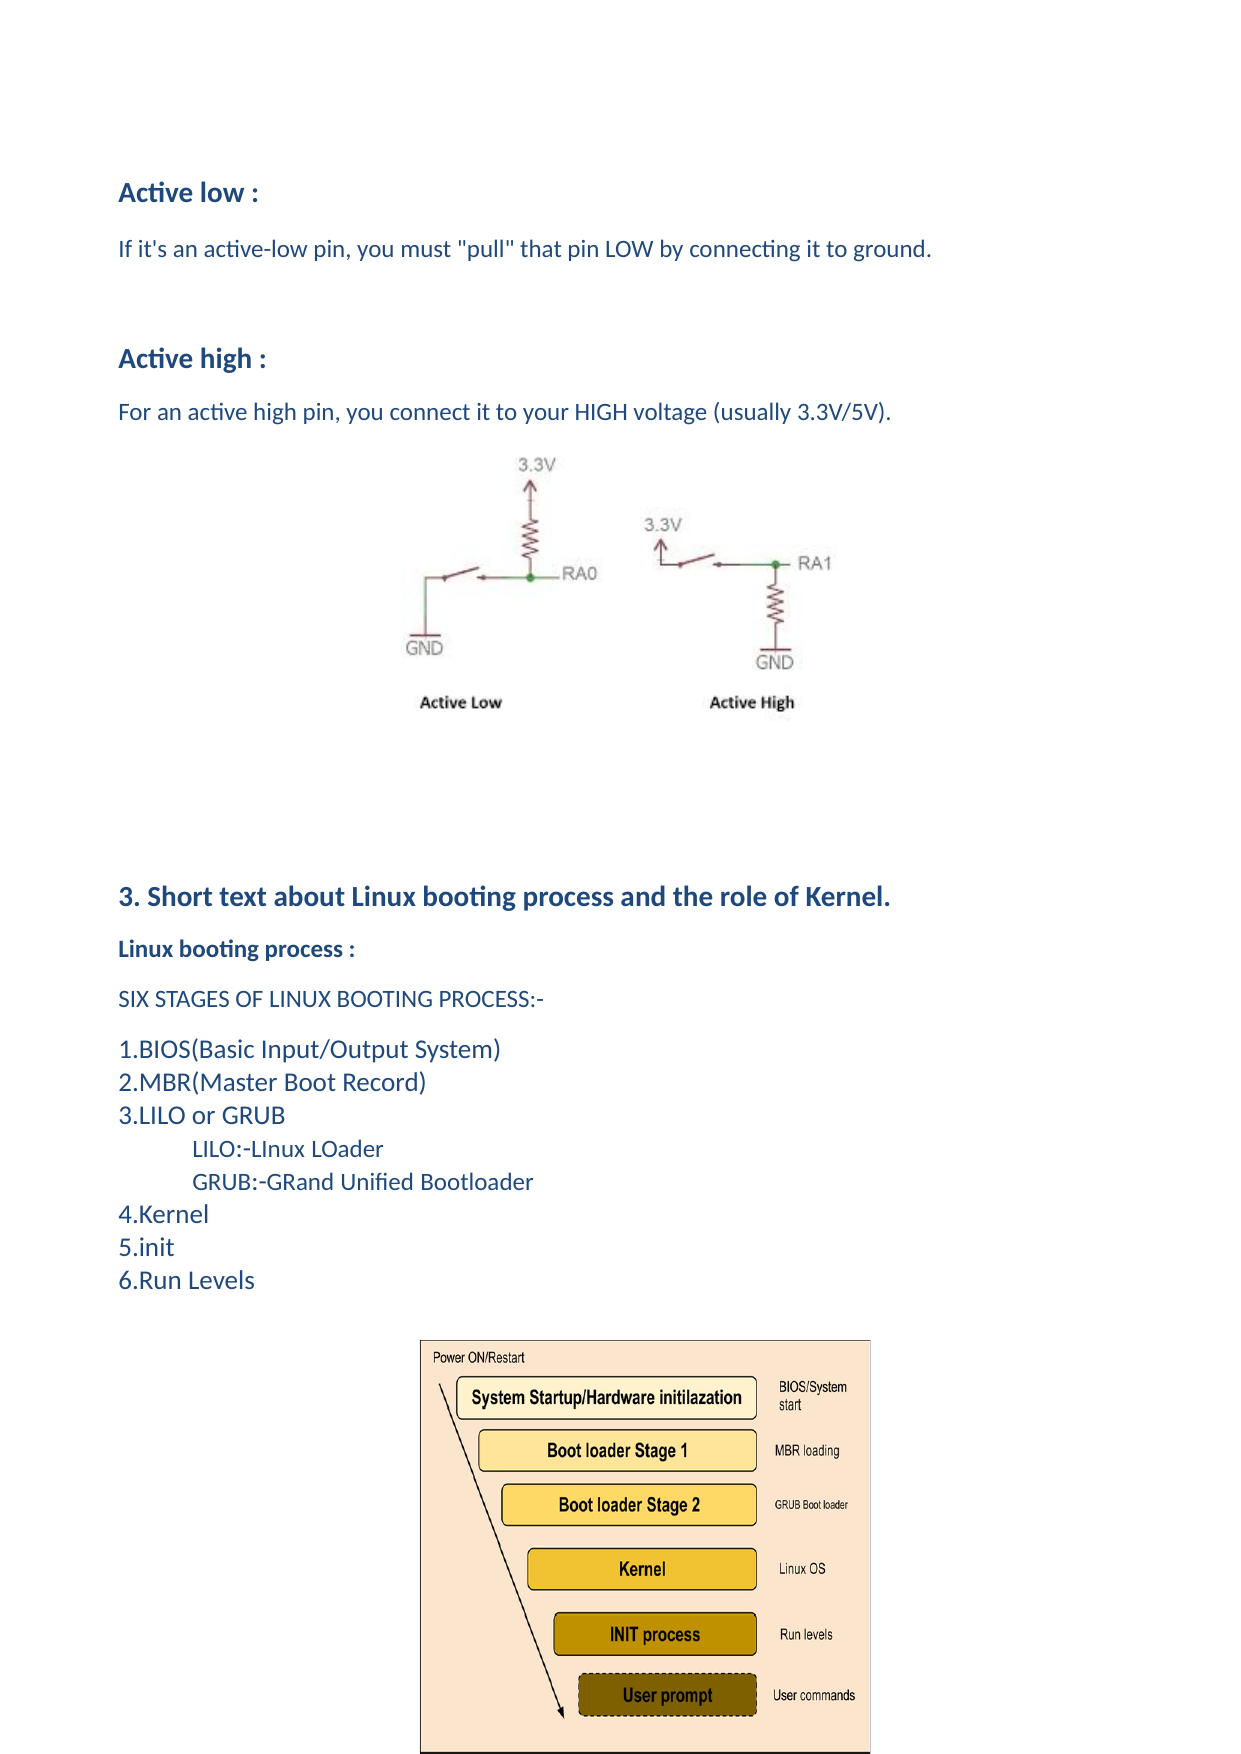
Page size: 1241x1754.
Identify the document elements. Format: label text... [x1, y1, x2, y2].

picture [402, 445, 839, 729]
text 3. Short text about Linux booting process and the role of Kernel. [118, 878, 1122, 913]
text Active low : [118, 174, 1122, 209]
text If it's an active-low pin, you must "pull" that pin LOW by connecting it to ground. [118, 229, 1122, 265]
text For an active high pin, you connect it to your HIGH voltage (usually 3.3V/5V). [118, 396, 1122, 426]
text SIX STAGES OF LINUX BOOTING PROCESS:- [118, 983, 1122, 1013]
picture [419, 1340, 871, 1754]
text Active high : [118, 340, 1122, 376]
text 1.BIOS(Basic Input/Output System) 2.MBR(Master Boot Record) 3.LILO or GRUB LILO:-LInux LOader GRUB:-GRand Unified Bootloader 4.Kernel 5.init 6.Run Levels [118, 1032, 1122, 1296]
text Linux booting process : [118, 933, 1122, 964]
